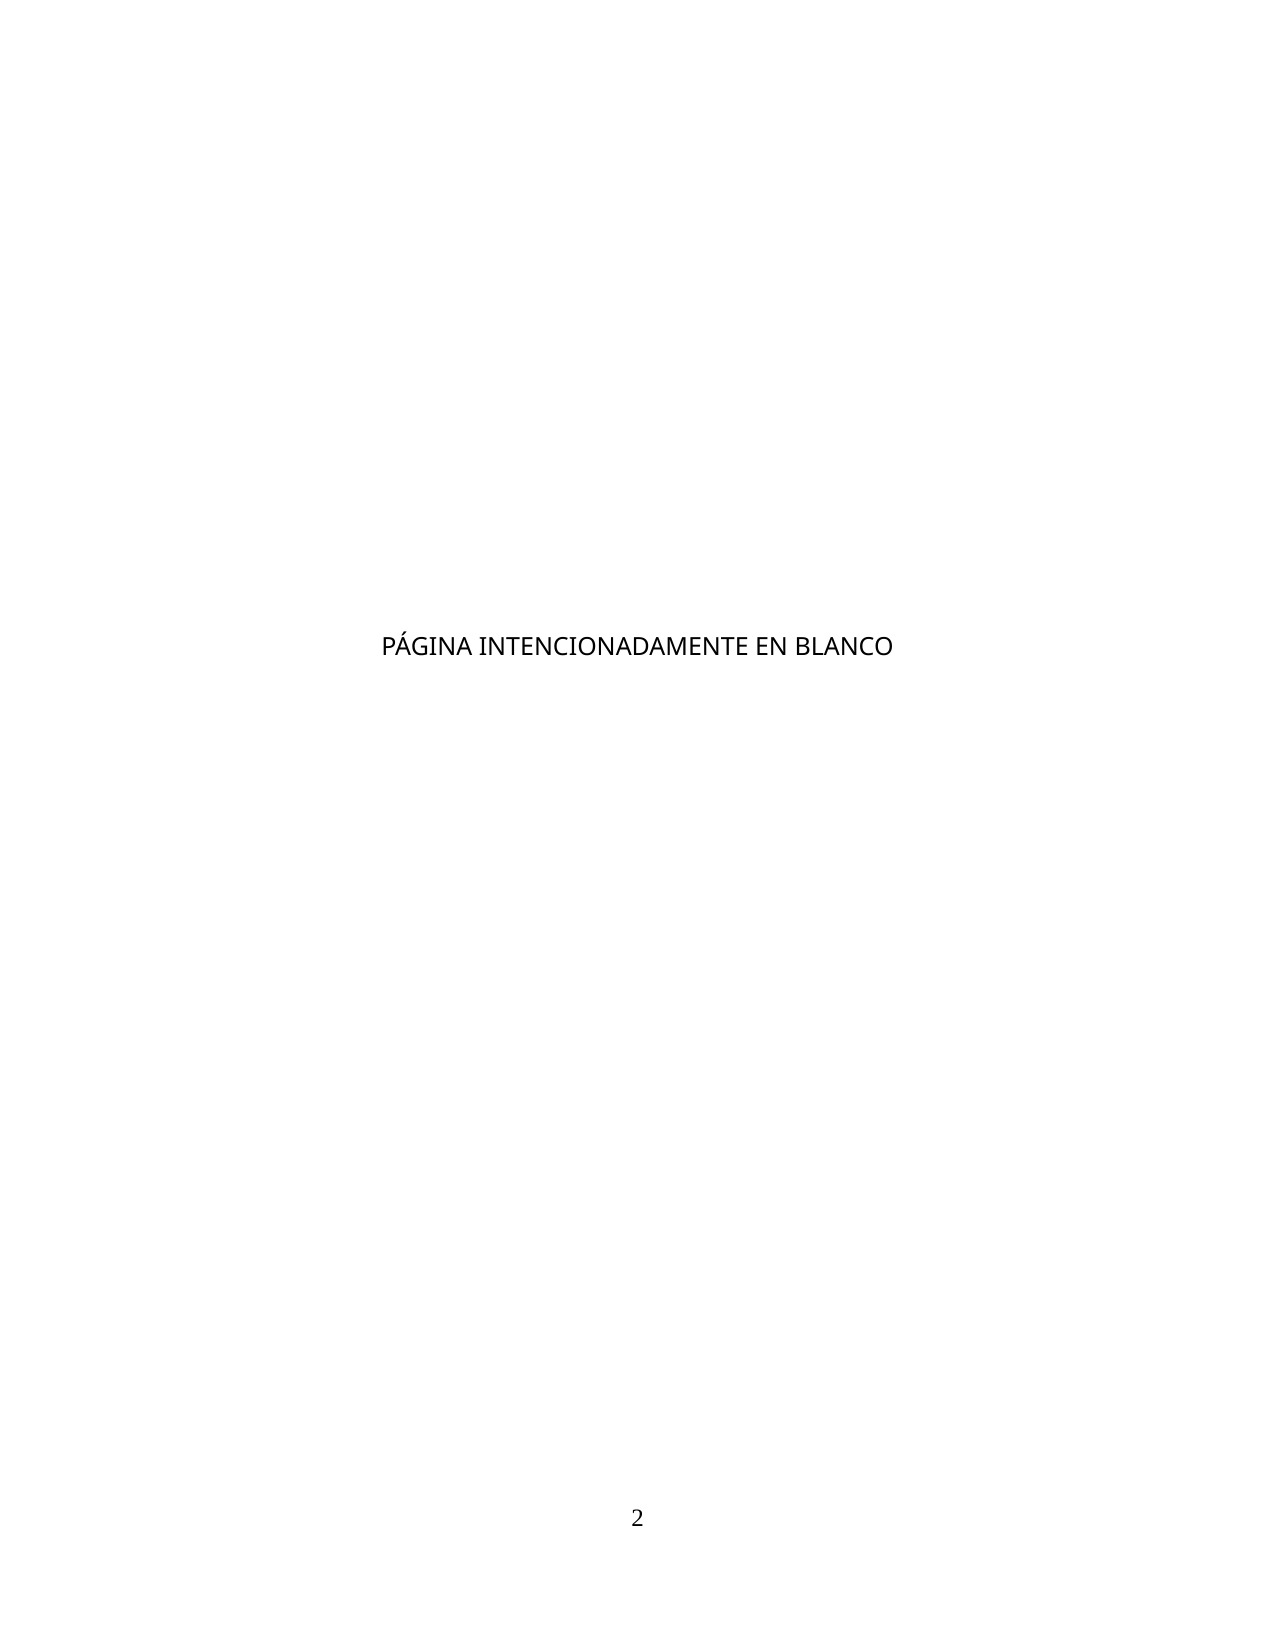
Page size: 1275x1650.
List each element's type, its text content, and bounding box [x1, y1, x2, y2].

text PÁGINA INTENCIONADAMENTE EN BLANCO [118, 629, 1157, 663]
